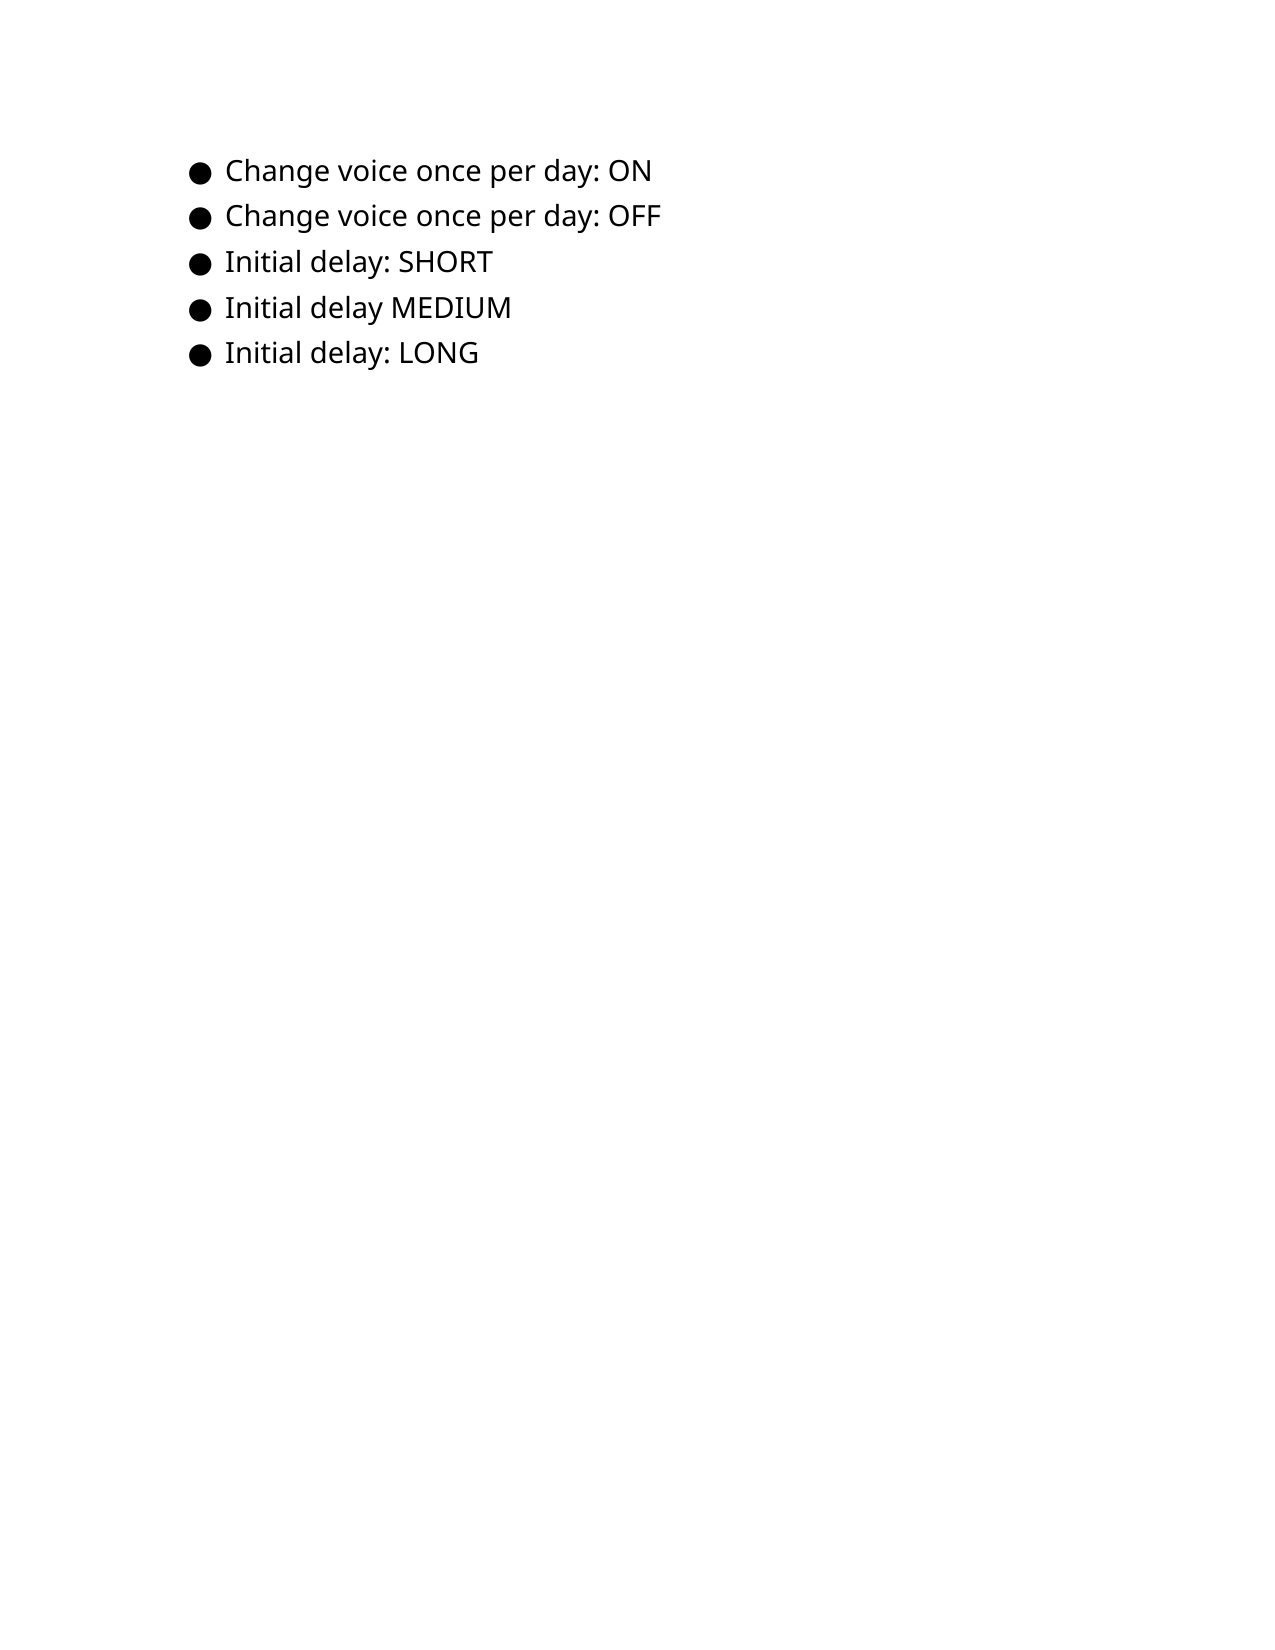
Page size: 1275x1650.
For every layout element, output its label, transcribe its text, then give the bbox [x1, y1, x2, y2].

list Initial delay: SHORT [187, 241, 1125, 281]
list Initial delay MEDIUM [187, 287, 1125, 327]
list Initial delay: LONG [187, 332, 1125, 372]
list Change voice once per day: ON [187, 150, 1125, 190]
list Change voice once per day: OFF [187, 196, 1125, 235]
